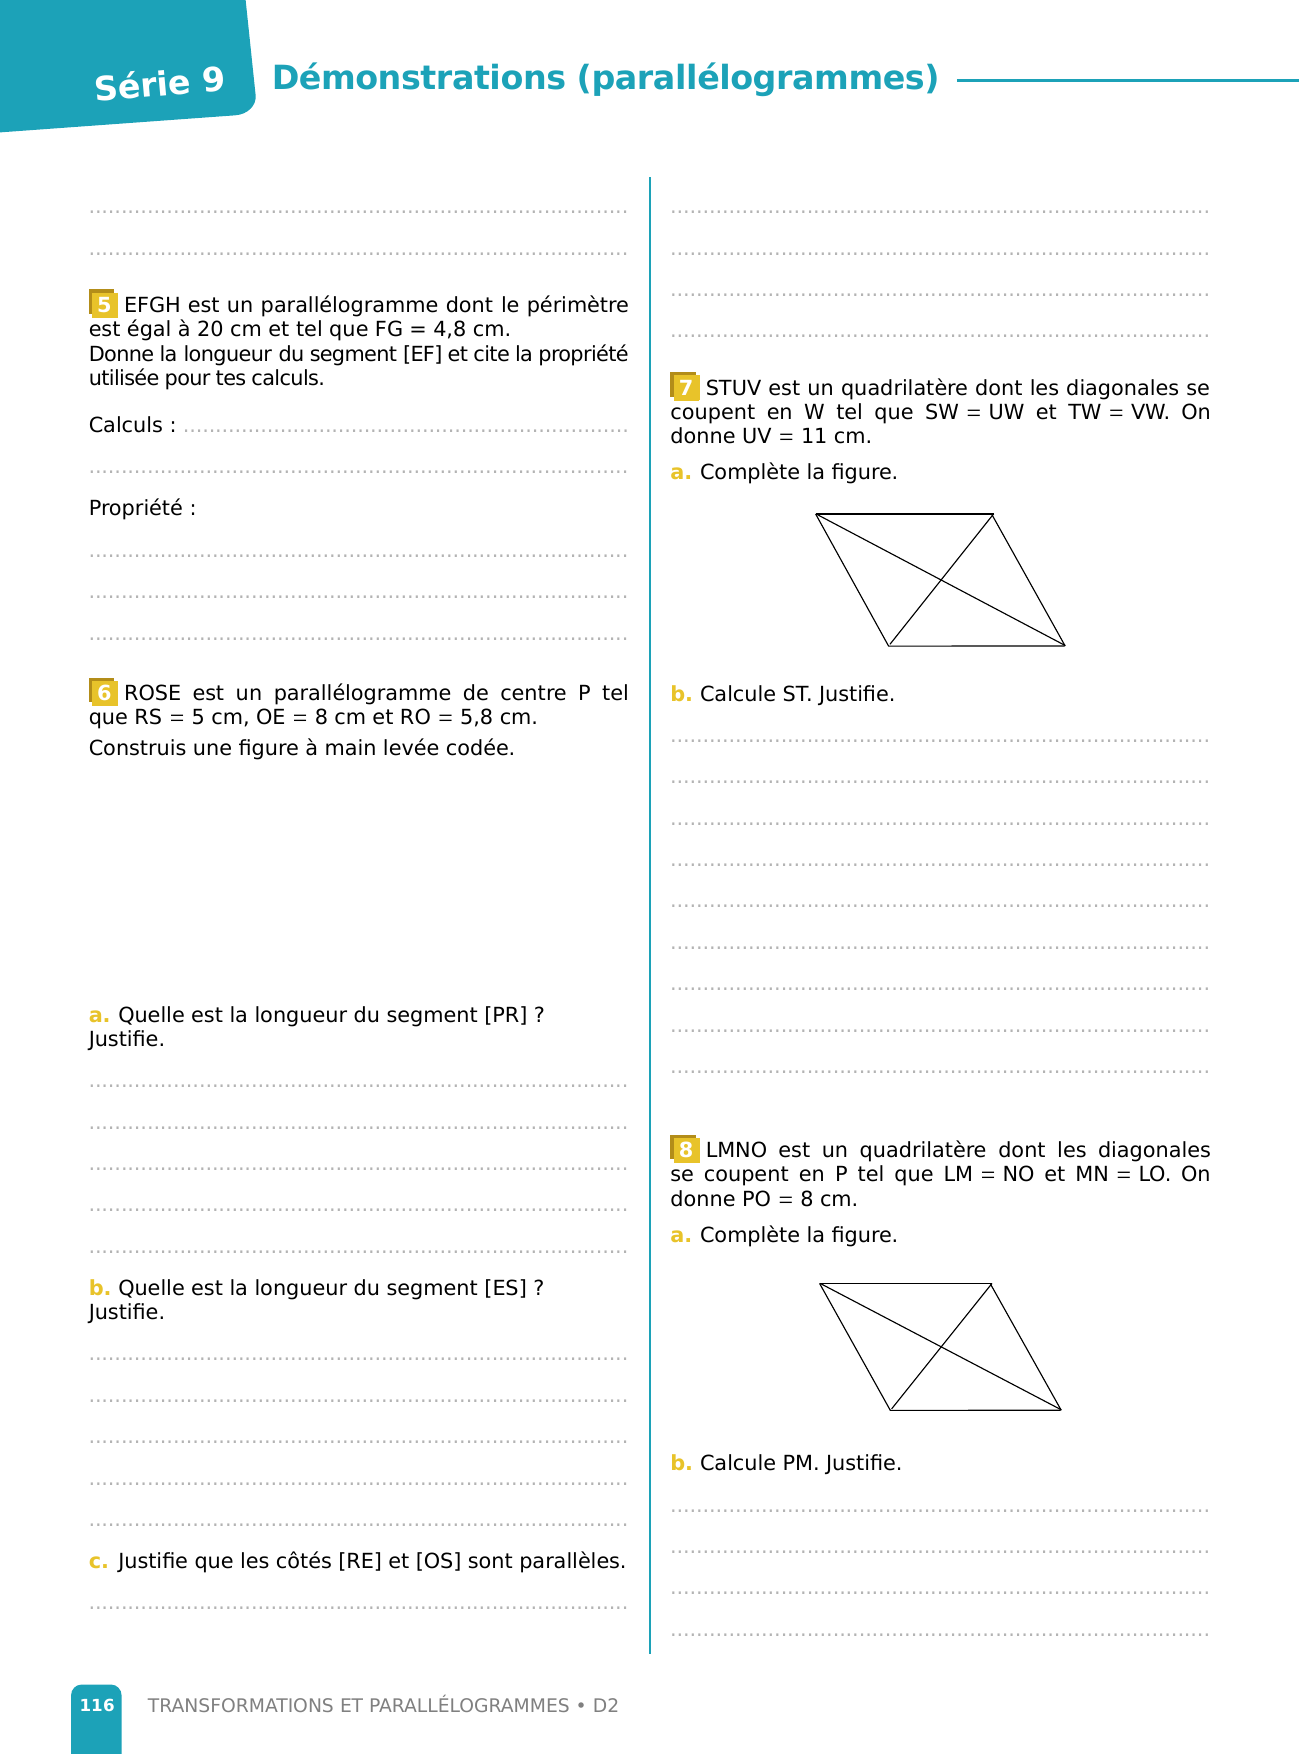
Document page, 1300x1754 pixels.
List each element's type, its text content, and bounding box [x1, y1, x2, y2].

subtitle EFGH est un parallélogramme dont le périmètre est égal à 20 cm et tel que FG = 4,8 cm. Donne la longueur du segment [EF] et cite la propriété utilisée pour tes calculs. [88, 289, 629, 390]
list Calculs : [88, 396, 629, 437]
subtitle STUV est un quadrilatère dont les diagonales se coupent en W tel que SW = UW et TW = VW. On donne UV = 11 cm. [670, 372, 1211, 449]
list Propriété : [88, 497, 629, 521]
list Quelle est la longueur du segment [ES] ? Justifie. [88, 1276, 629, 1324]
list Calcule ST. Justifie. [670, 682, 1211, 706]
list Complète la figure. [670, 1223, 1211, 1247]
list Construis une figure à main levée codée. [88, 736, 629, 760]
subtitle LMNO est un quadrilatère dont les diagonales se coupent en P tel que LM = NO et MN = LO. On donne PO = 8 cm. [670, 1134, 1211, 1211]
list Justifie que les côtés [RE] et [OS] sont parallèles. [88, 1549, 629, 1573]
list Calcule PM. Justifie. [670, 1451, 1211, 1476]
subtitle ROSE est un parallélogramme de centre P tel que RS = 5 cm, OE = 8 cm et RO = 5,8 cm. [88, 677, 629, 730]
list Complète la figure. [670, 460, 1211, 485]
list Quelle est la longueur du segment [PR] ? Justifie. [88, 1003, 629, 1051]
